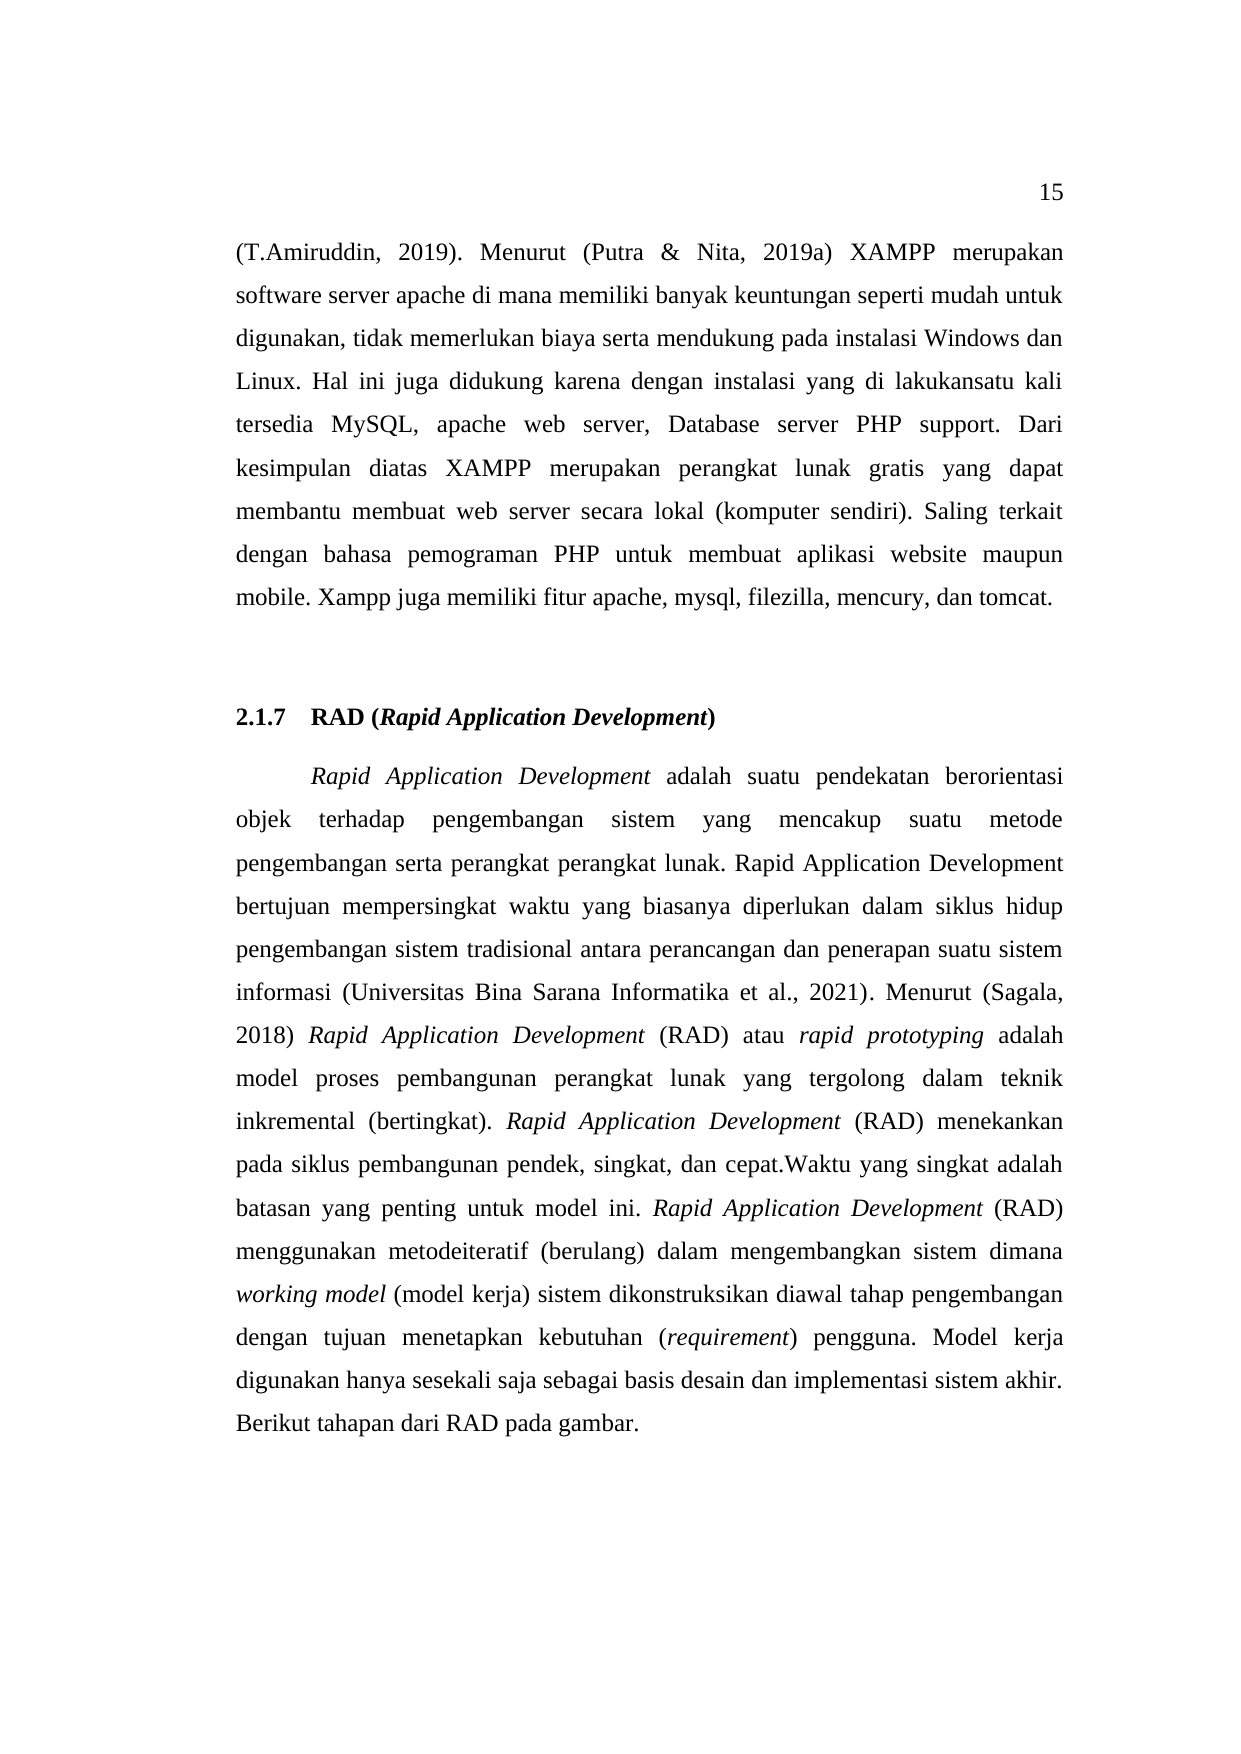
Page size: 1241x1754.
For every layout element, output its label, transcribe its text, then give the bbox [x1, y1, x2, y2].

text 2.1.7 RAD (Rapid Application Development) [236, 702, 1063, 730]
text Rapid Application Development adalah suatu pendekatan berorientasi objek terhadap pengembangan sistem yang mencakup suatu metode pengembangan serta perangkat perangkat lunak. Rapid Application Development bertujuan mempersingkat waktu yang biasanya diperlukan dalam siklus hidup pengembangan sistem tradisional antara perancangan dan penerapan suatu sistem informasi (Universitas Bina Sarana Informatika et al., 2021). Menurut (Sagala, 2018) Rapid Application Development (RAD) atau rapid prototyping adalah model proses pembangunan perangkat lunak yang tergolong dalam teknik inkremental (bertingkat). Rapid Application Development (RAD) menekankan pada siklus pembangunan pendek, singkat, dan cepat.Waktu yang singkat adalah batasan yang penting untuk model ini. Rapid Application Development (RAD) menggunakan metodeiteratif (berulang) dalam mengembangkan sistem dimana working model (model kerja) sistem dikonstruksikan diawal tahap pengembangan dengan tujuan menetapkan kebutuhan (requirement) pengguna. Model kerja digunakan hanya sesekali saja sebagai basis desain dan implementasi sistem akhir. Berikut tahapan dari RAD pada gambar. [236, 761, 1063, 1437]
text (T.Amiruddin, 2019)⁠. Menurut (Putra & Nita, 2019a)⁠ XAMPP merupakan software server apache di mana memiliki banyak keuntungan seperti mudah untuk digunakan, tidak memerlukan biaya serta mendukung pada instalasi Windows dan Linux. Hal ini juga didukung karena dengan instalasi yang di lakukansatu kali tersedia MySQL, apache web server, Database server PHP support. Dari kesimpulan diatas XAMPP merupakan perangkat lunak gratis yang dapat membantu membuat web server secara lokal (komputer sendiri). Saling terkait dengan bahasa pemograman PHP untuk membuat aplikasi website maupun mobile. Xampp juga memiliki fitur apache, mysql, filezilla, mencury, dan tomcat. [236, 237, 1063, 611]
